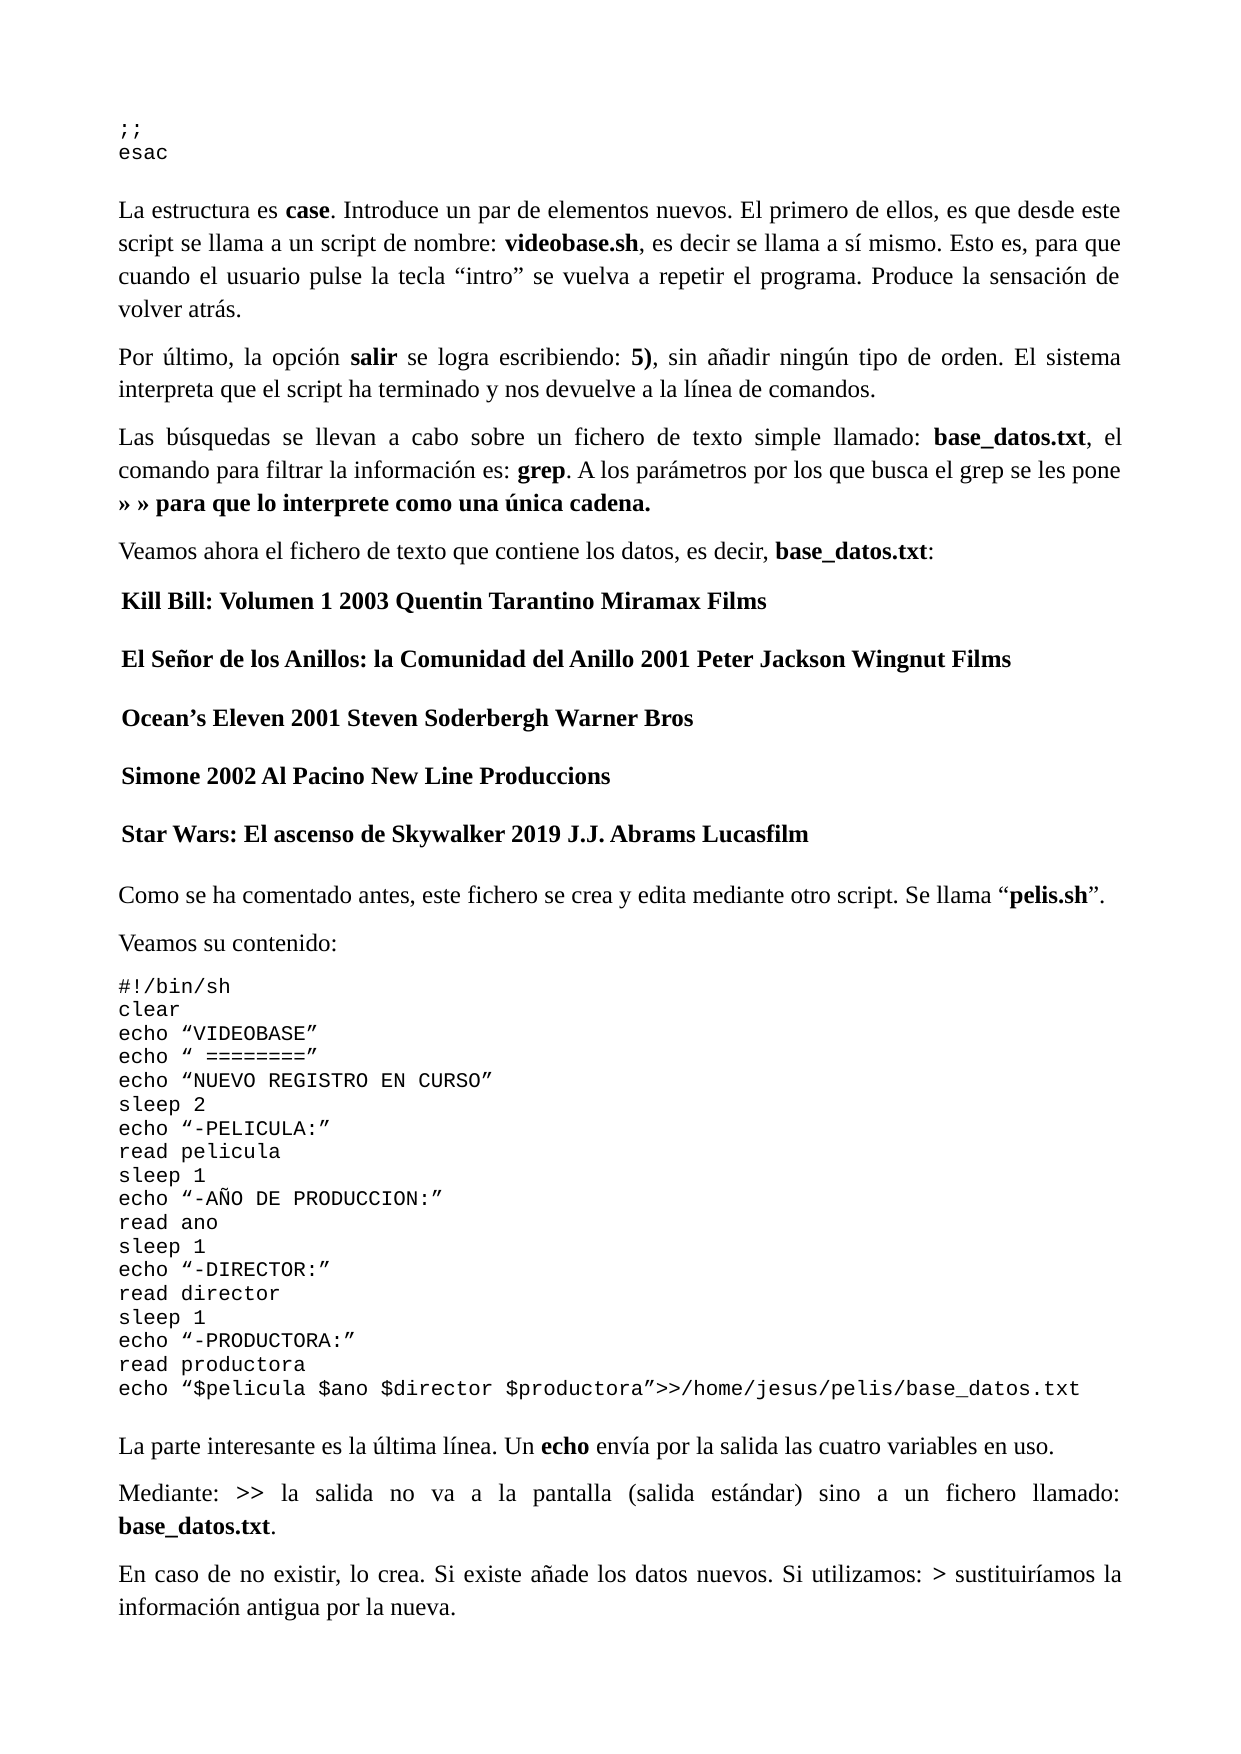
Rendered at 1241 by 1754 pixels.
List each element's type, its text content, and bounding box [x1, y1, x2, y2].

text echo “NUEVO REGISTRO EN CURSO” [118, 1070, 1122, 1094]
text echo “ ========” [118, 1047, 1122, 1070]
text echo “-PRODUCTORA:” [118, 1330, 1122, 1354]
text read director [118, 1283, 1122, 1307]
text echo “-PELICULA:” [118, 1117, 1122, 1141]
text ;; [118, 118, 1122, 142]
table_header Kill Bill: Volumen 1 2003 Quentin Tarantino Miramax Films El Señor de los Anillos: la Comunidad del Anillo 2001 Peter Jackson Wingnut Films Ocean’s Eleven 2001 Steven Soderbergh Warner Bros Simone 2002 Al Pacino New Line Produccions Star Wars: El ascenso de Skywalker 2019 J.J. Abrams Lucasfilm [118, 584, 1037, 880]
text La parte interesante es la última línea. Un echo envía por la salida las cuatro variables en uso. [118, 1431, 1122, 1459]
text esac [118, 142, 1122, 165]
text #!/bin/sh [118, 976, 1122, 999]
text Por último, la opción salir se logra escribiendo: 5), sin añadir ningún tipo de orden. El sistema interpreta que el script ha terminado y nos devuelve a la línea de comandos. [118, 342, 1122, 403]
text echo “VIDEOBASE” [118, 1023, 1122, 1047]
text sleep 1 [118, 1307, 1122, 1330]
text echo “-AÑO DE PRODUCCION:” [118, 1188, 1122, 1212]
text La estructura es case. Introduce un par de elementos nuevos. El primero de ellos, es que desde este script se llama a un script de nombre: videobase.sh, es decir se llama a sí mismo. Esto es, para que cuando el usuario pulse la tecla “intro” se vuelva a repetir el programa. Produce la sensación de volver atrás. [118, 195, 1122, 323]
text Veamos ahora el fichero de texto que contiene los datos, es decir, base_datos.txt: [118, 536, 1122, 564]
text clear [118, 999, 1122, 1023]
text sleep 2 [118, 1094, 1122, 1117]
text echo “-DIRECTOR:” [118, 1259, 1122, 1283]
text Las búsquedas se llevan a cabo sobre un fichero de texto simple llamado: base_datos.txt, el comando para filtrar la información es: grep. A los parámetros por los que busca el grep se les pone » » para que lo interprete como una única cadena. [118, 422, 1122, 517]
text sleep 1 [118, 1165, 1122, 1188]
text En caso de no existir, lo crea. Si existe añade los datos nuevos. Si utilizamos: > sustituiríamos la información antigua por la nueva. [118, 1559, 1122, 1621]
text Veamos su contenido: [118, 928, 1122, 957]
text read ano [118, 1212, 1122, 1236]
text read pelicula [118, 1141, 1122, 1165]
text Mediante: >> la salida no va a la pantalla (salida estándar) sino a un fichero llamado: base_datos.txt. [118, 1478, 1122, 1540]
text sleep 1 [118, 1236, 1122, 1259]
text echo “$pelicula $ano $director $productora”>>/home/jesus/pelis/base_datos.txt [118, 1378, 1122, 1401]
text Como se ha comentado antes, este fichero se crea y edita mediante otro script. Se llama “pelis.sh”. [118, 880, 1122, 909]
text read productora [118, 1354, 1122, 1378]
